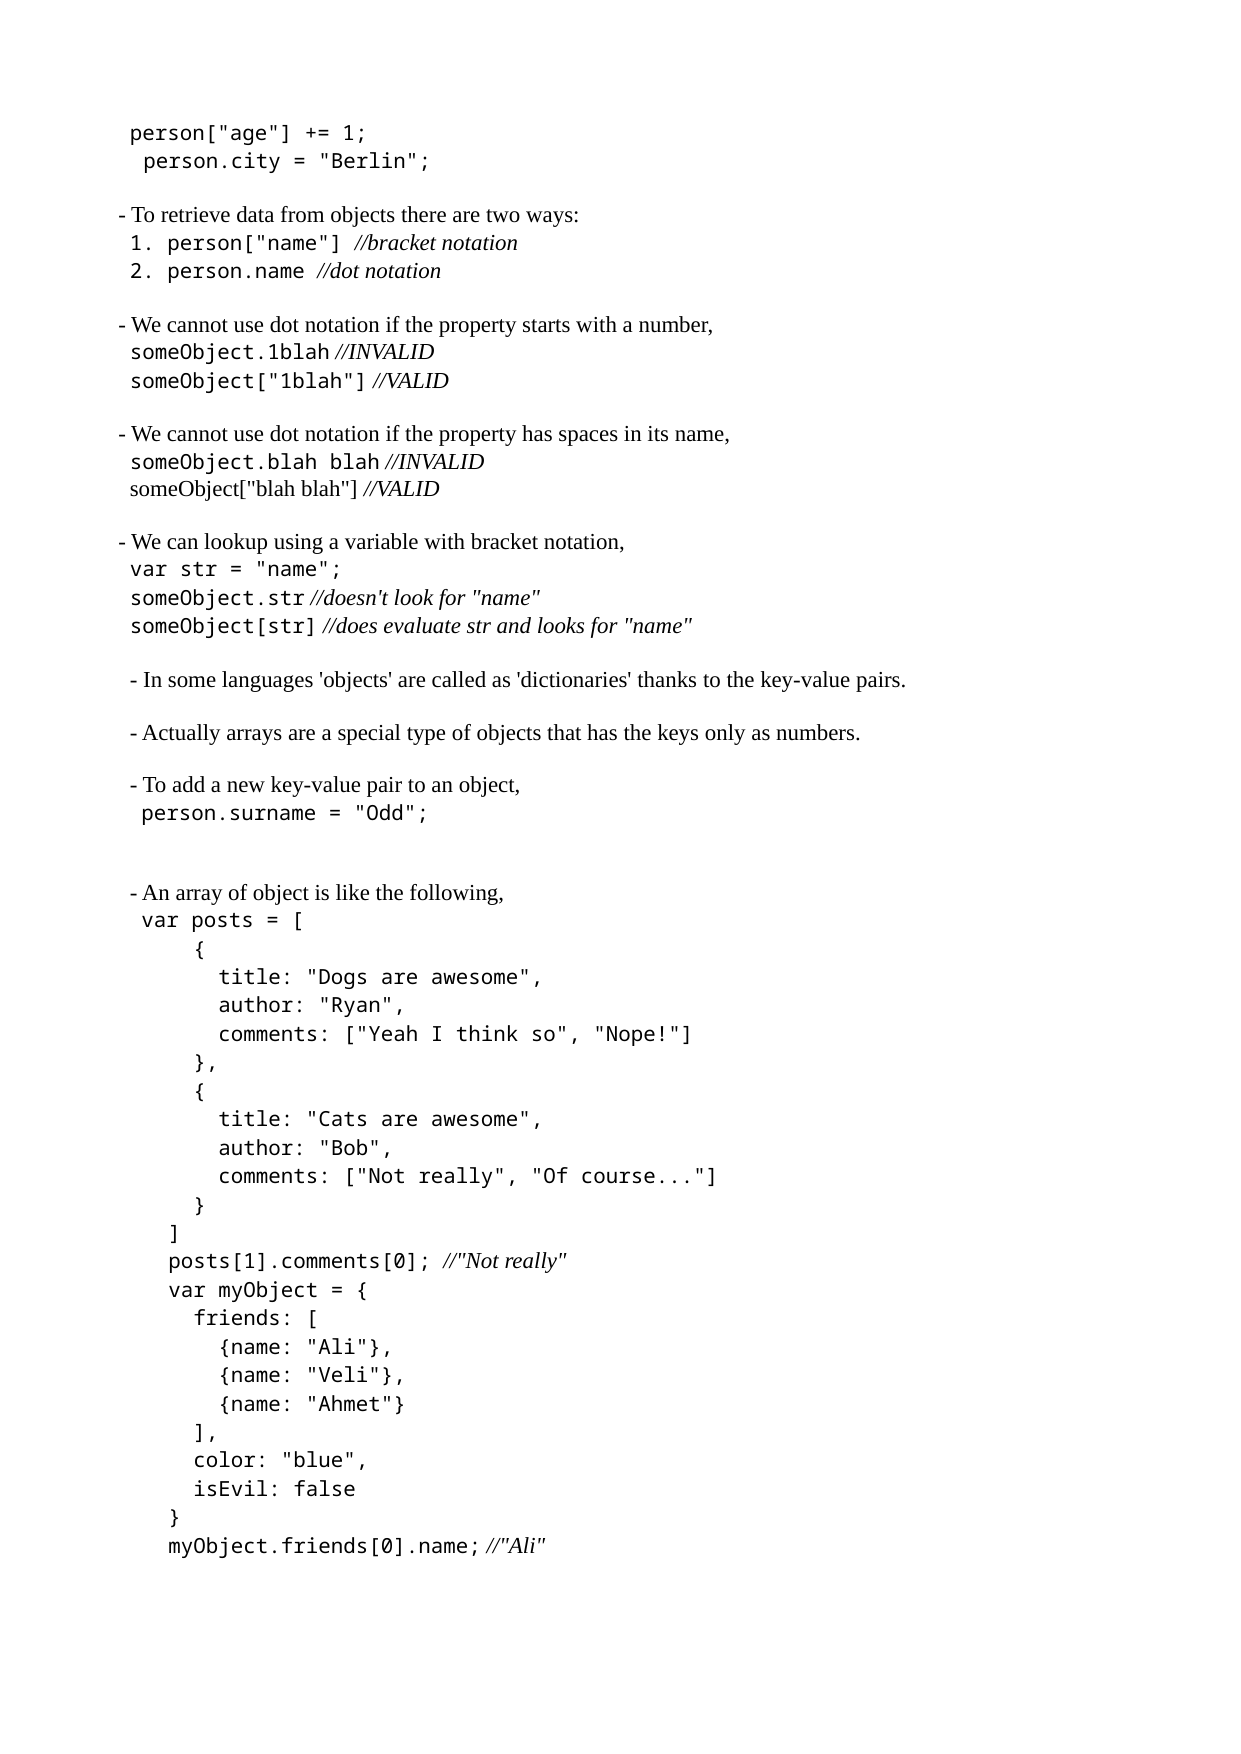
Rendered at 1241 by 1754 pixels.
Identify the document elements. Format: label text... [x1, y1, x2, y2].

text - To retrieve data from objects there are two ways: [118, 201, 1122, 228]
text comments: ["Yeah I think so", "Nope!"] [118, 1019, 1122, 1047]
text ], [118, 1417, 1122, 1446]
text - In some languages 'objects' are called as 'dictionaries' thanks to the key-value pairs. [118, 666, 1122, 692]
text - We cannot use dot notation if the property has spaces in its name, [118, 421, 1122, 447]
text {name: "Ahmet"} [118, 1389, 1122, 1417]
text someObject["1blah"] //VALID [118, 366, 1122, 394]
text comments: ["Not really", "Of course..."] [118, 1161, 1122, 1190]
text someObject.1blah //INVALID [118, 337, 1122, 366]
text posts[1].comments[0]; //"Not really" [118, 1247, 1122, 1275]
text var myObject = { [118, 1275, 1122, 1303]
text person.surname = "Odd"; [118, 798, 1122, 826]
text var str = "name"; [118, 554, 1122, 583]
text someObject[str] //does evaluate str and looks for "name" [118, 611, 1122, 640]
text - We can lookup using a variable with bracket notation, [118, 528, 1122, 554]
text {name: "Ali"}, [118, 1332, 1122, 1360]
text } [118, 1502, 1122, 1531]
text 1. person["name"] //bracket notation [118, 228, 1122, 256]
text - Actually arrays are a special type of objects that has the keys only as numbers. [118, 719, 1122, 745]
text { [118, 934, 1122, 962]
text person.city = "Berlin"; [118, 147, 1122, 175]
text color: "blue", [118, 1446, 1122, 1474]
text - To add a new key-value pair to an object, [118, 771, 1122, 798]
text someObject["blah blah"] //VALID [118, 475, 1122, 502]
text author: "Bob", [118, 1133, 1122, 1161]
text 2. person.name //dot notation [118, 256, 1122, 284]
text author: "Ryan", [118, 991, 1122, 1019]
text person["age"] += 1; [118, 118, 1122, 147]
text isEvil: false [118, 1474, 1122, 1502]
text ] [118, 1218, 1122, 1247]
text someObject.blah blah //INVALID [118, 447, 1122, 475]
text } [118, 1190, 1122, 1218]
text someObject.str //doesn't look for "name" [118, 583, 1122, 611]
text - We cannot use dot notation if the property starts with a number, [118, 311, 1122, 337]
text title: "Cats are awesome", [118, 1104, 1122, 1133]
text var posts = [ [118, 905, 1122, 934]
text { [118, 1076, 1122, 1104]
text - An array of object is like the following, [118, 879, 1122, 905]
text }, [118, 1047, 1122, 1076]
text {name: "Veli"}, [118, 1360, 1122, 1389]
text friends: [ [118, 1303, 1122, 1332]
text myObject.friends[0].name; //"Ali" [118, 1531, 1122, 1559]
text title: "Dogs are awesome", [118, 962, 1122, 991]
